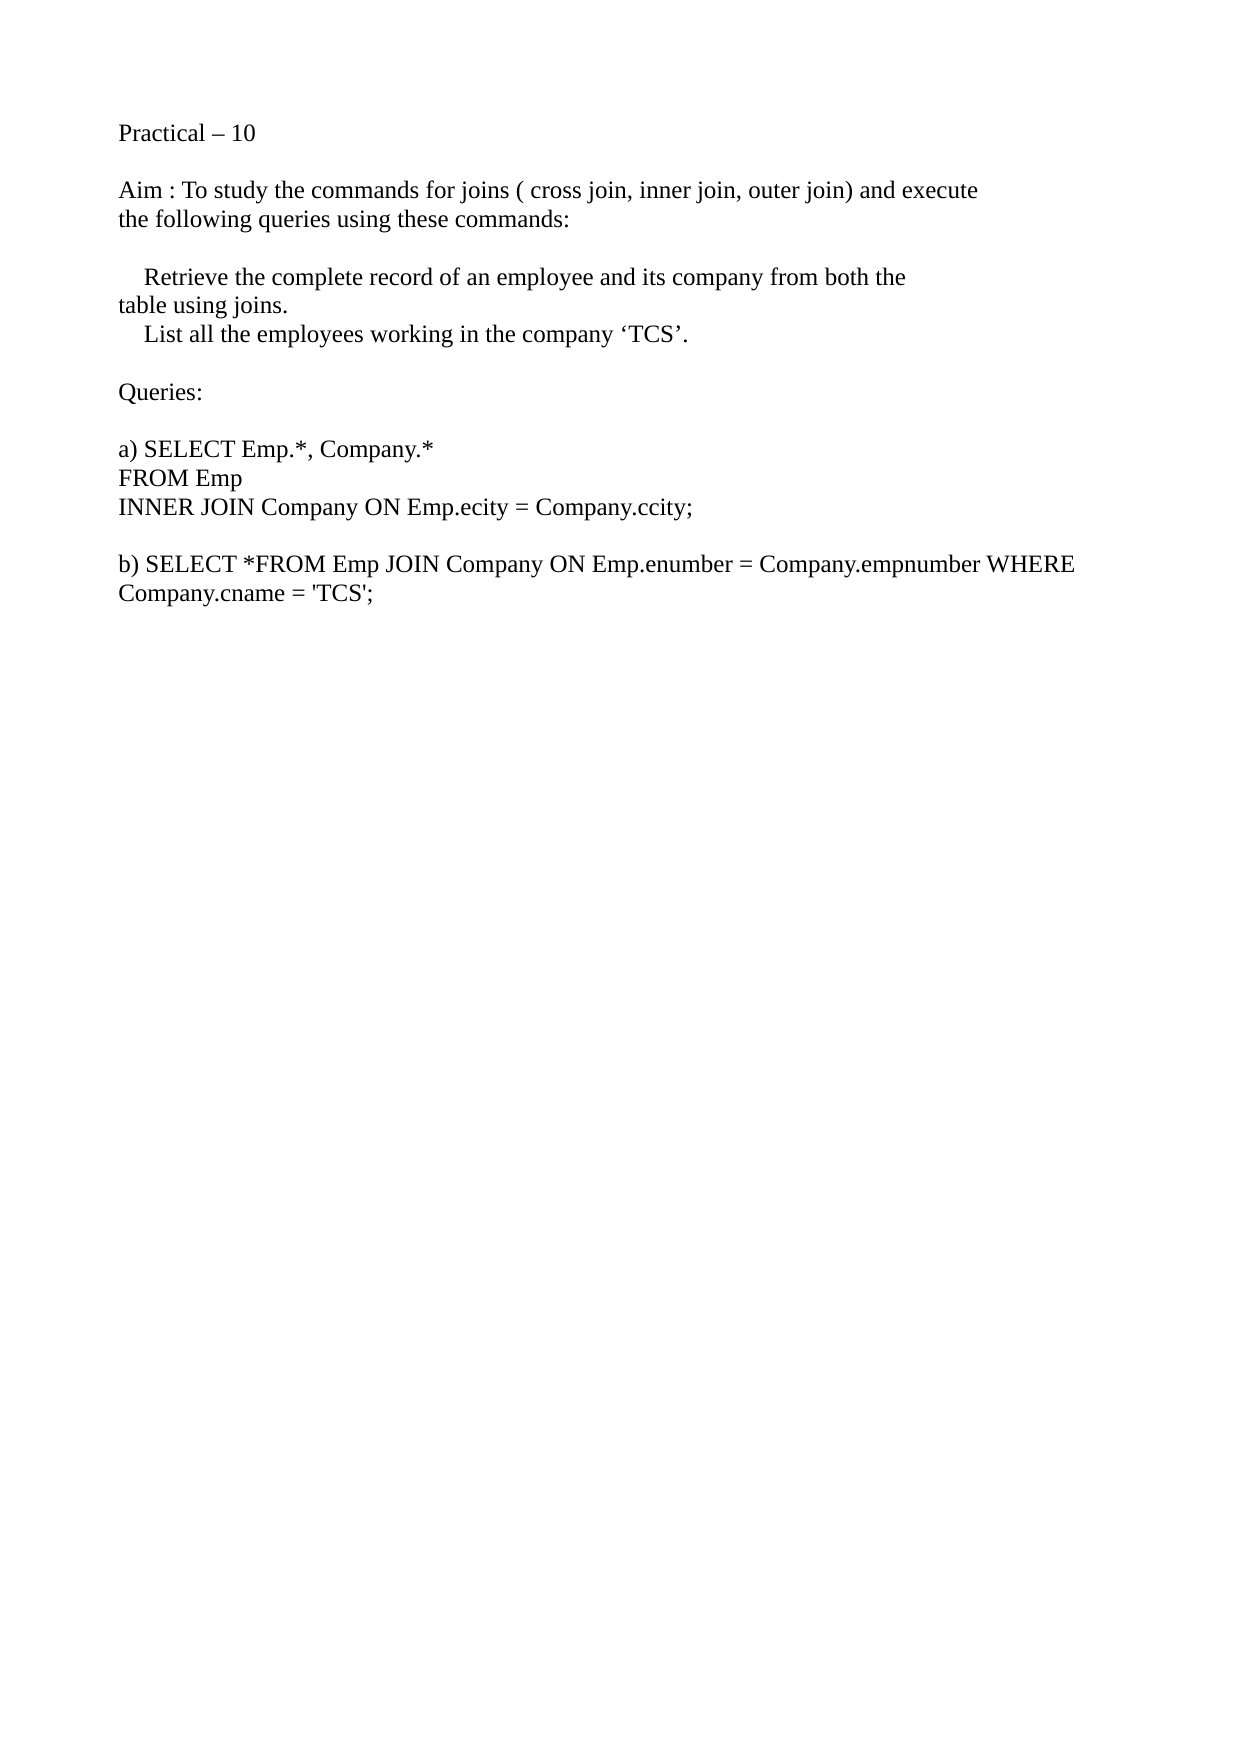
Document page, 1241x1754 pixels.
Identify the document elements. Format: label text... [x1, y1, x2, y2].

text a) SELECT Emp.*, Company.* FROM Emp INNER JOIN Company ON Emp.ecity = Company.ccity; [118, 434, 1122, 549]
text Practical – 10 [118, 118, 1122, 147]
text  List all the employees working in the company ‘TCS’. [118, 319, 1122, 348]
text table using joins. [118, 291, 1122, 319]
text Aim : To study the commands for joins ( cross join, inner join, outer join) and execute [118, 176, 1122, 204]
text the following queries using these commands: [118, 204, 1122, 233]
text Queries: [118, 377, 1122, 406]
text b) SELECT *FROM Emp JOIN Company ON Emp.enumber = Company.empnumber WHERE Company.cname = 'TCS'; [118, 549, 1122, 607]
text  Retrieve the complete record of an employee and its company from both the [118, 262, 1122, 291]
